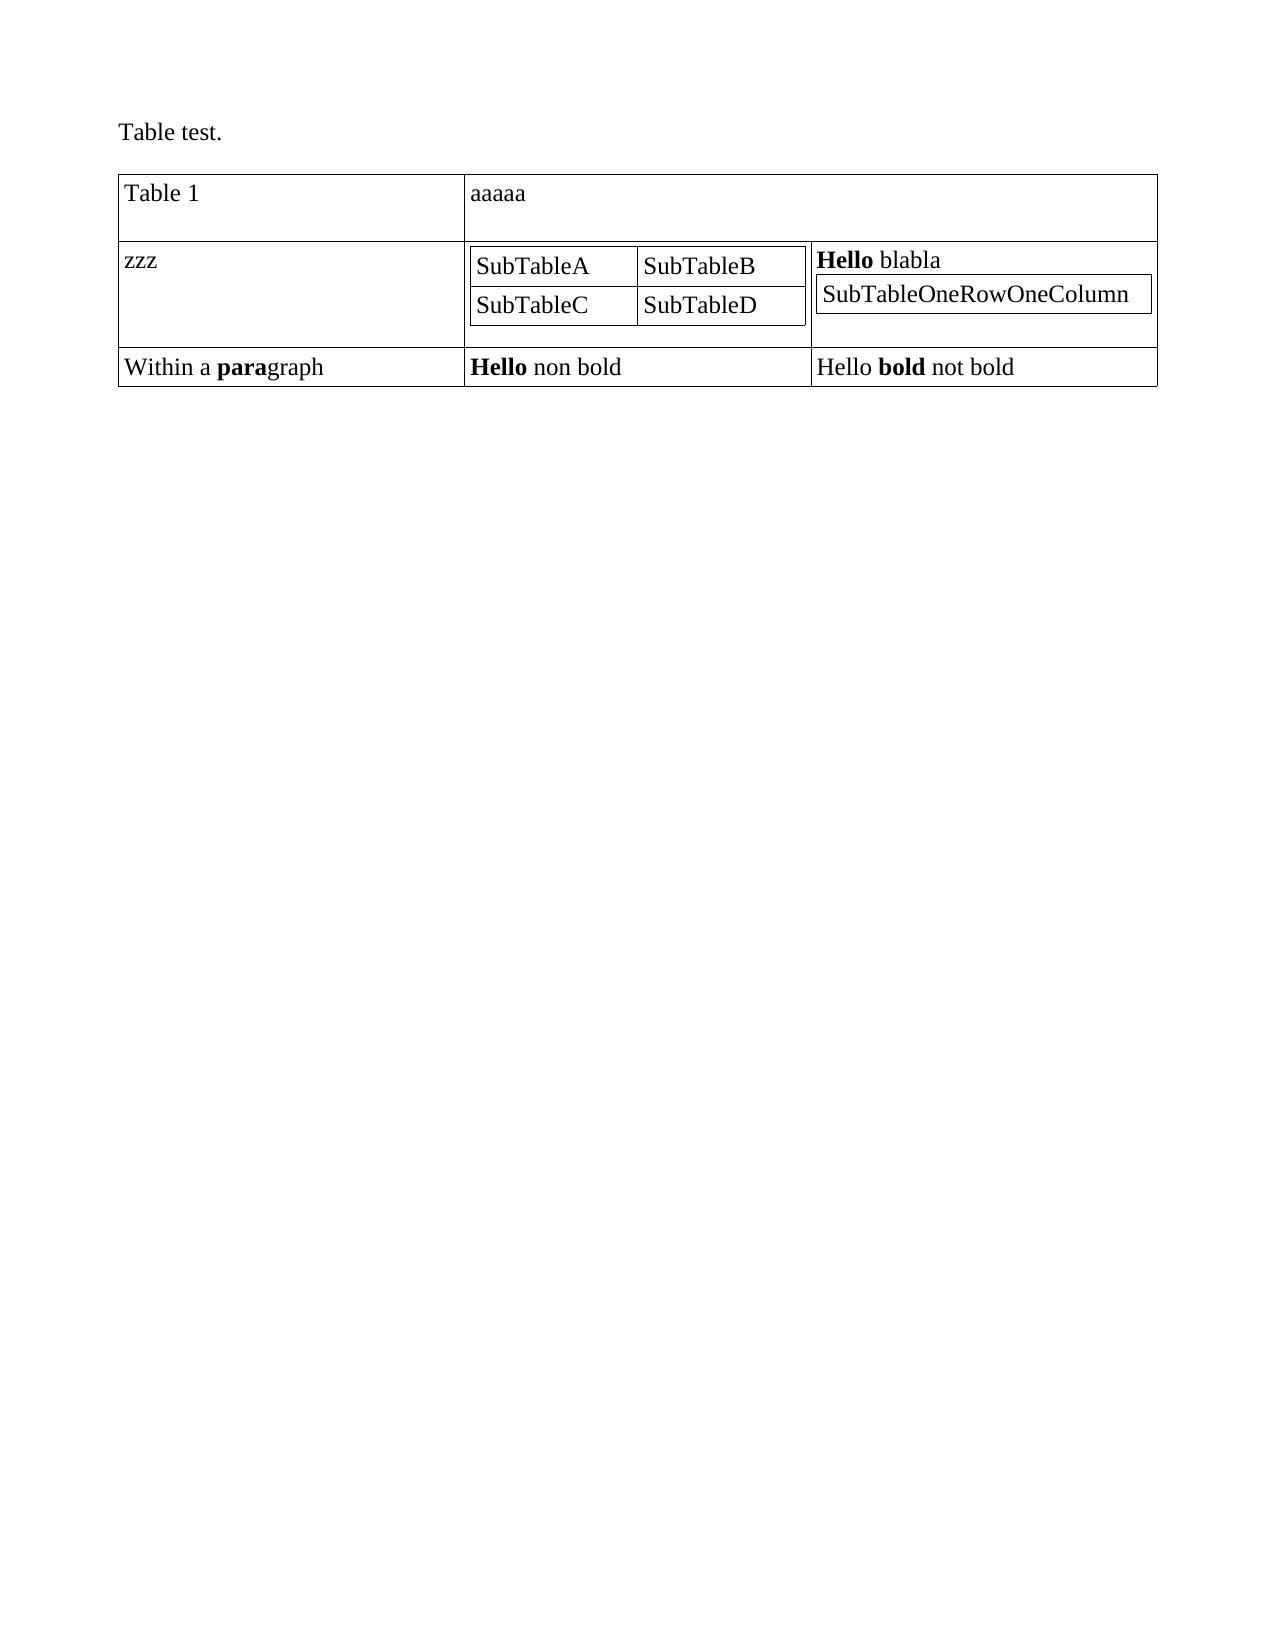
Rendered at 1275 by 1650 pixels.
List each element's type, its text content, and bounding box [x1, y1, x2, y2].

table_header SubTableOneRowOneColumn [817, 275, 1151, 313]
table_cell Hello non bold [465, 348, 811, 386]
table_header Table 1 [119, 175, 464, 241]
table_header SubTableA [471, 247, 637, 286]
table_header aaaaa [465, 175, 1157, 241]
table_header SubTableB [638, 247, 805, 286]
table_cell Hello blabla [812, 242, 1157, 347]
table_cell SubTableD [638, 287, 805, 325]
table_cell Hello bold not bold [812, 348, 1157, 386]
table_cell [465, 242, 811, 347]
table_cell SubTableC [471, 287, 637, 325]
text Table test. [118, 118, 1157, 146]
table_cell zzz [119, 242, 464, 347]
table_cell Within a paragraph [119, 348, 464, 386]
